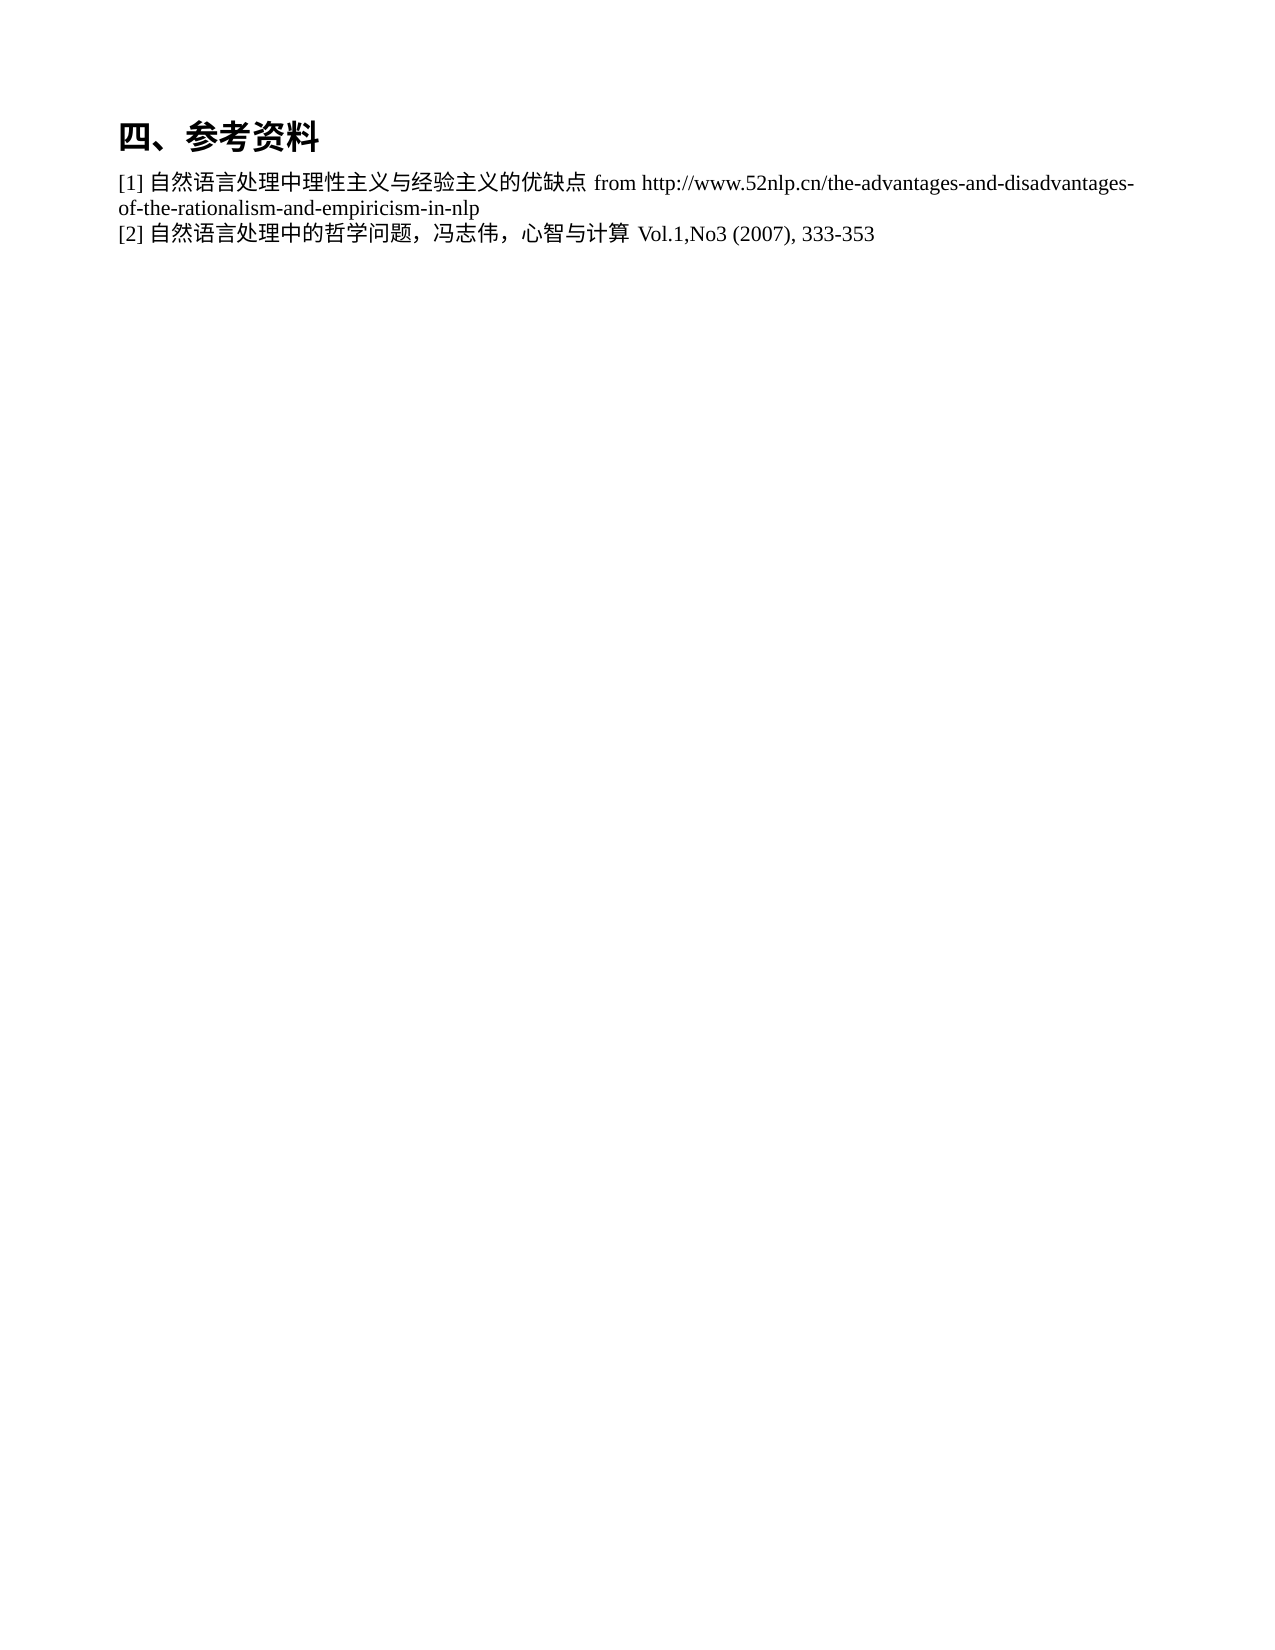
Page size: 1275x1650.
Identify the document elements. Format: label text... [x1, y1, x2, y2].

subtitle 四、参考资料 [118, 118, 1157, 157]
text [2] 自然语言处理中的哲学问题，冯志伟，心智与计算 Vol.1,No3 (2007), 333-353 [118, 221, 1157, 246]
text [1] 自然语言处理中理性主义与经验主义的优缺点 from http://www.52nlp.cn/the-advantages-and-disadvantages-of-the-rationalism-and-empiricism-in-nlp [118, 170, 1157, 221]
